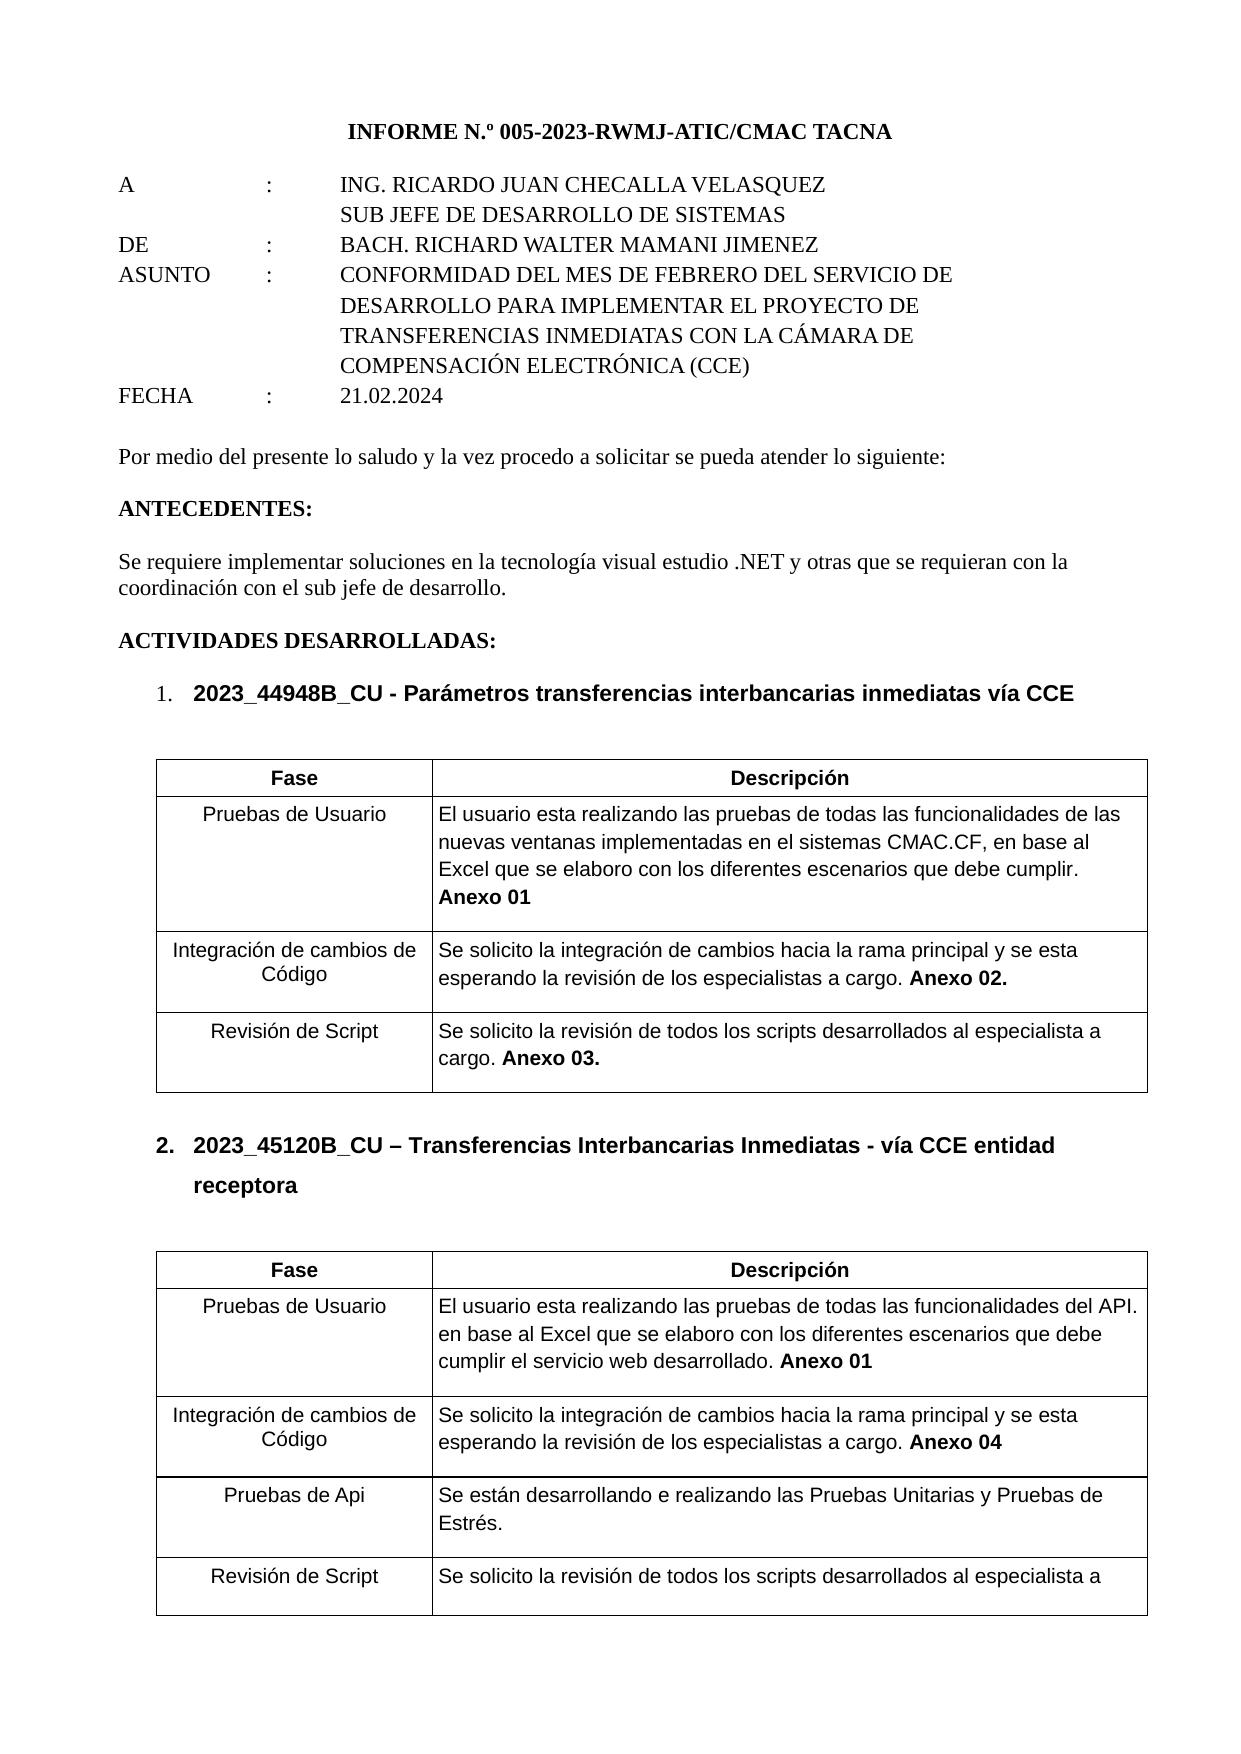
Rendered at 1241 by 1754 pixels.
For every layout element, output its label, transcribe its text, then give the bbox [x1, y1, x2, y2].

text ANTECEDENTES: [118, 495, 1122, 522]
text DE : BACH. RICHARD WALTER MAMANI JIMENEZ [118, 231, 1122, 258]
table_cell El usuario esta realizando las pruebas de todas las funcionalidades de las nuevas ventanas implementadas en el sistemas CMAC.CF, en base al Excel que se elaboro con los diferentes escenarios que debe cumplir. Anexo 01 [433, 797, 1147, 931]
table_cell Se solicito la revisión de todos los scripts desarrollados al especialista a [433, 1558, 1147, 1614]
text ASUNTO : CONFORMIDAD DEL MES DE FEBRERO DEL SERVICIO DE DESARROLLO PARA IMPLEMENTAR EL PROYECTO DE TRANSFERENCIAS INMEDIATAS CON LA CÁMARA DE COMPENSACIÓN ELECTRÓNICA (CCE) [118, 261, 1122, 378]
table_cell Se están desarrollando e realizando las Pruebas Unitarias y Pruebas de Estrés. [433, 1478, 1147, 1557]
table_header Descripción [433, 760, 1147, 796]
table_cell El usuario esta realizando las pruebas de todas las funcionalidades del API. en base al Excel que se elaboro con los diferentes escenarios que debe cumplir el servicio web desarrollado. Anexo 01 [433, 1289, 1147, 1396]
table_cell Revisión de Script [157, 1558, 432, 1614]
table_cell Se solicito la revisión de todos los scripts desarrollados al especialista a cargo. Anexo 03. [433, 1013, 1147, 1092]
text ACTIVIDADES DESARROLLADAS: [118, 627, 1122, 653]
table_header Fase [157, 1252, 432, 1287]
table_header Fase [157, 760, 432, 796]
table_cell Pruebas de Usuario [157, 797, 432, 931]
table_cell Integración de cambios de Código [157, 932, 432, 1012]
table_cell Pruebas de Usuario [157, 1289, 432, 1396]
list 2023_45120B_CU – Transferencias Interbancarias Inmediatas - vía CCE entidad receptora [156, 1132, 1122, 1198]
text Se requiere implementar soluciones en la tecnología visual estudio .NET y otras que se requieran con la coordinación con el sub jefe de desarrollo. [118, 548, 1122, 601]
text Por medio del presente lo saludo y la vez procedo a solicitar se pueda atender lo siguiente: [118, 443, 1122, 469]
text INFORME N.º 005-2023-RWMJ-ATIC/CMAC TACNA [118, 118, 1122, 144]
table_cell Revisión de Script [157, 1013, 432, 1092]
table_header Descripción [433, 1252, 1147, 1287]
table_cell Integración de cambios de Código [157, 1397, 432, 1476]
text SUB JEFE DE DESARROLLO DE SISTEMAS [118, 201, 1122, 227]
text A : ING. RICARDO JUAN CHECALLA VELASQUEZ [118, 171, 1122, 197]
list 2023_44948B_CU - Parámetros transferencias interbancarias inmediatas vía CCE [156, 680, 1122, 706]
text FECHA : 21.02.2024 [118, 382, 1122, 409]
table_cell Pruebas de Api [157, 1478, 432, 1557]
table_cell Se solicito la integración de cambios hacia la rama principal y se esta esperando la revisión de los especialistas a cargo. Anexo 04 [433, 1397, 1147, 1476]
table_cell Se solicito la integración de cambios hacia la rama principal y se esta esperando la revisión de los especialistas a cargo. Anexo 02. [433, 932, 1147, 1012]
